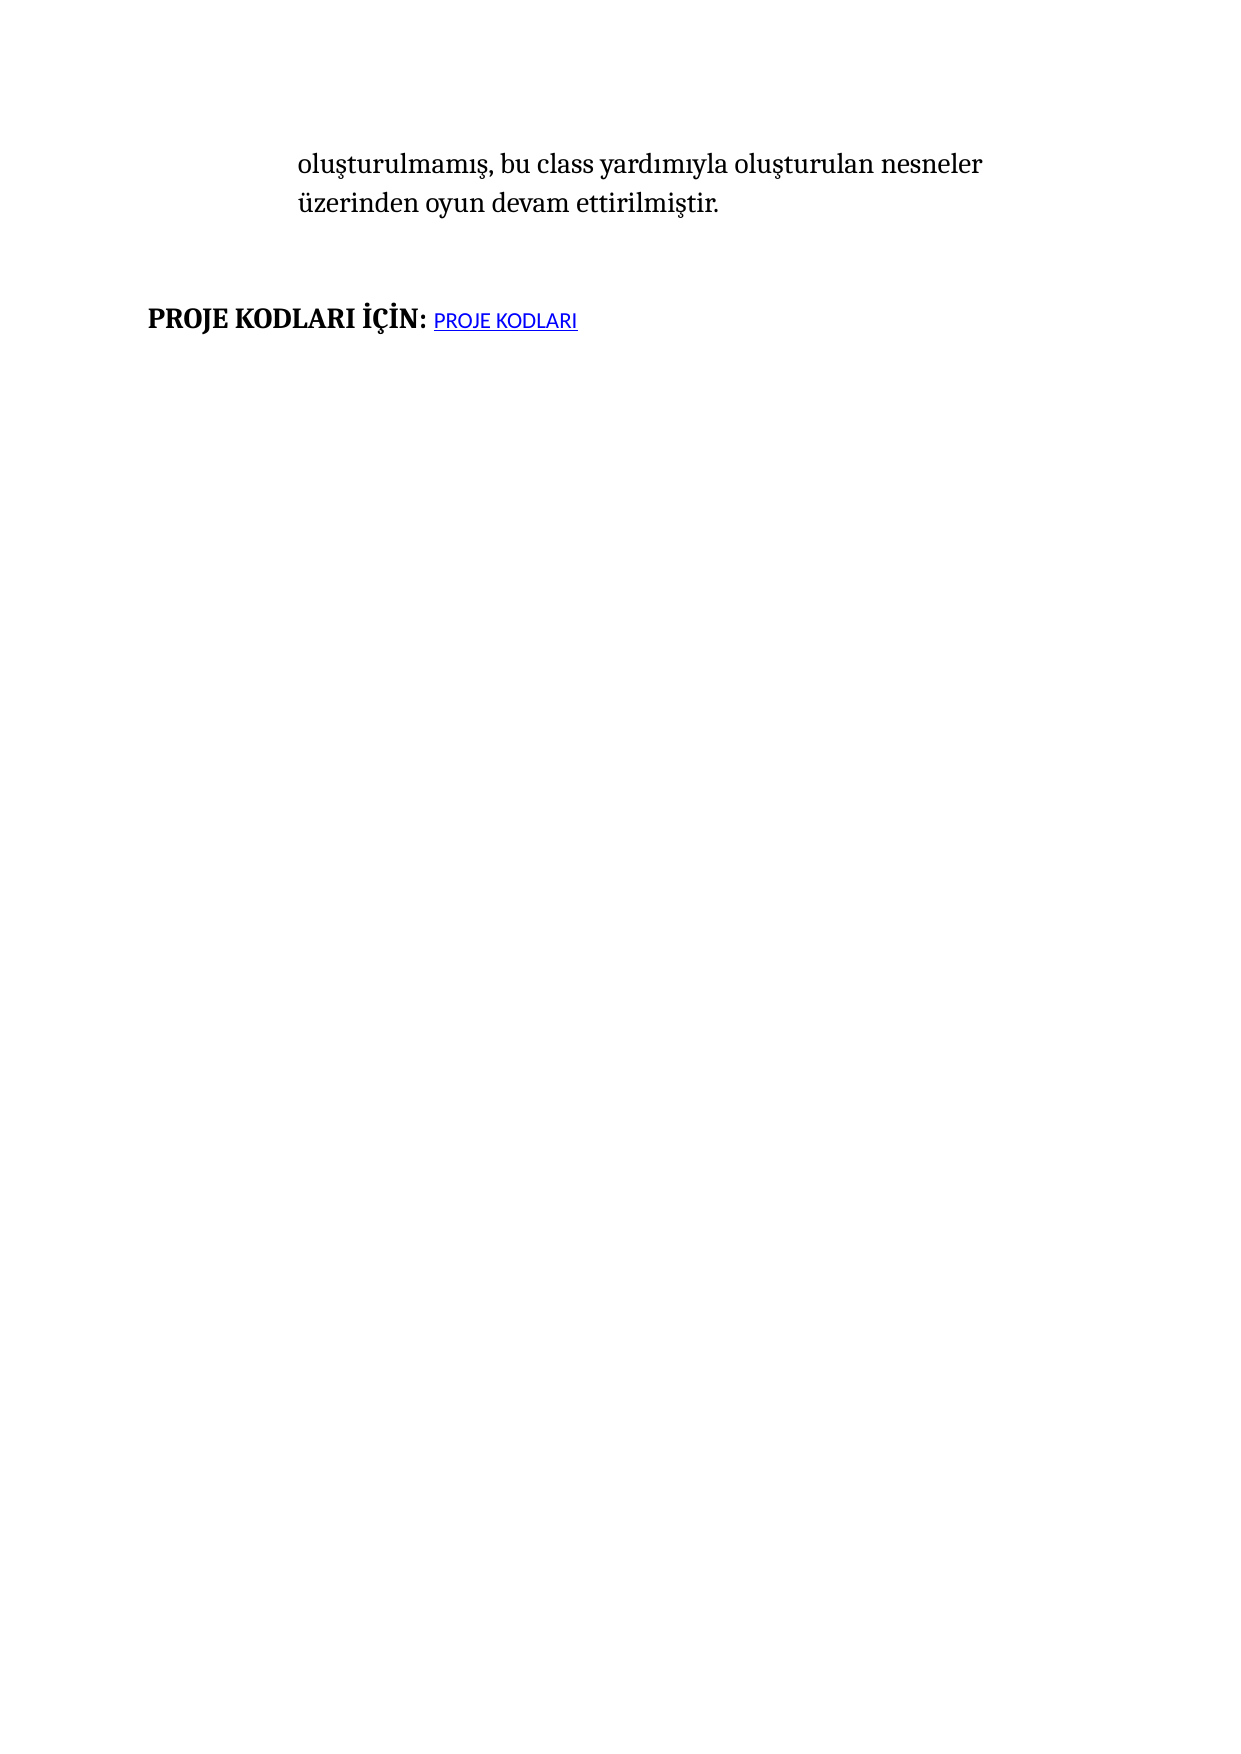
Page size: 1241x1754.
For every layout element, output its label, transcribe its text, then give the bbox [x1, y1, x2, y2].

list oluşturulmamış, bu class yardımıyla oluşturulan nesneler üzerinden oyun devam ettirilmiştir. [298, 148, 1093, 220]
text PROJE KODLARI İÇİN: PROJE KODLARI [148, 302, 1093, 335]
